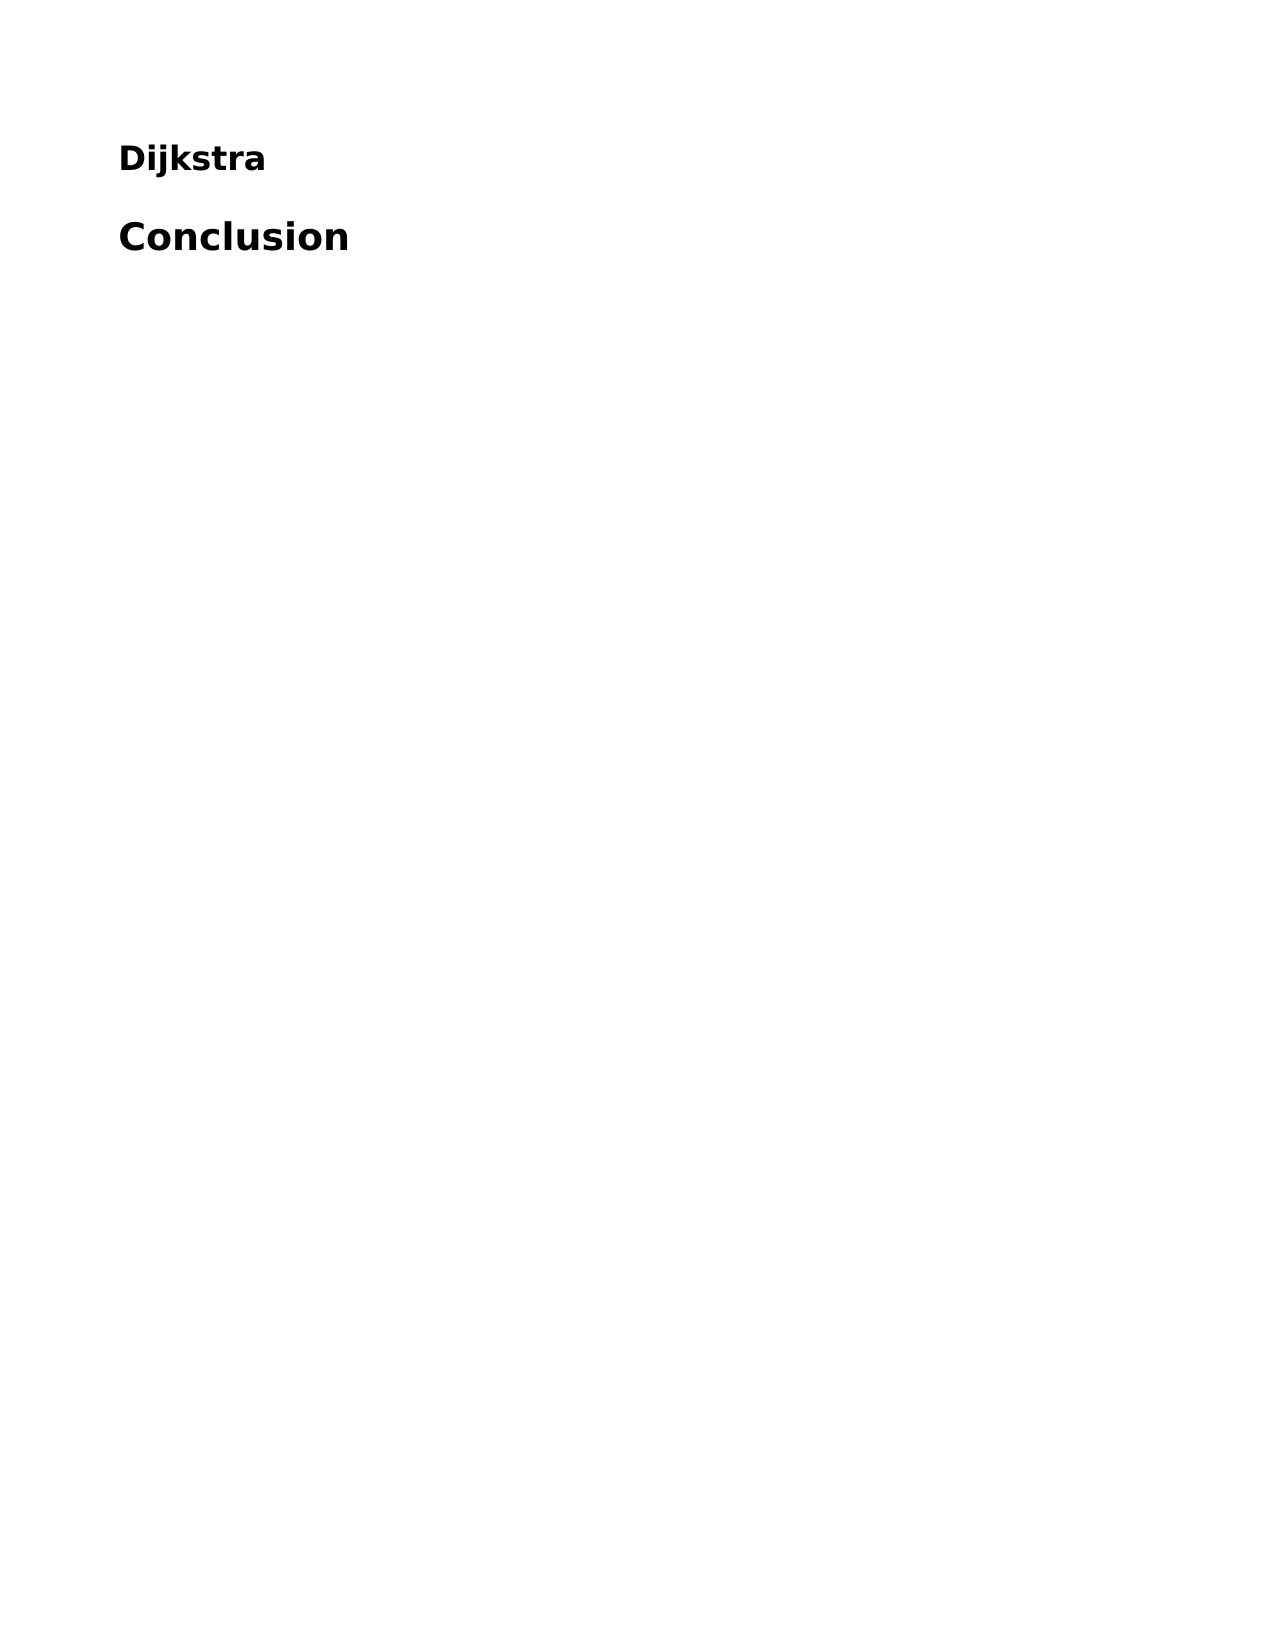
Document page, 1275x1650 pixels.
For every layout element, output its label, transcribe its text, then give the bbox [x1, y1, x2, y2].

subtitle Dijkstra [118, 139, 1157, 178]
subtitle Conclusion [118, 216, 1157, 260]
